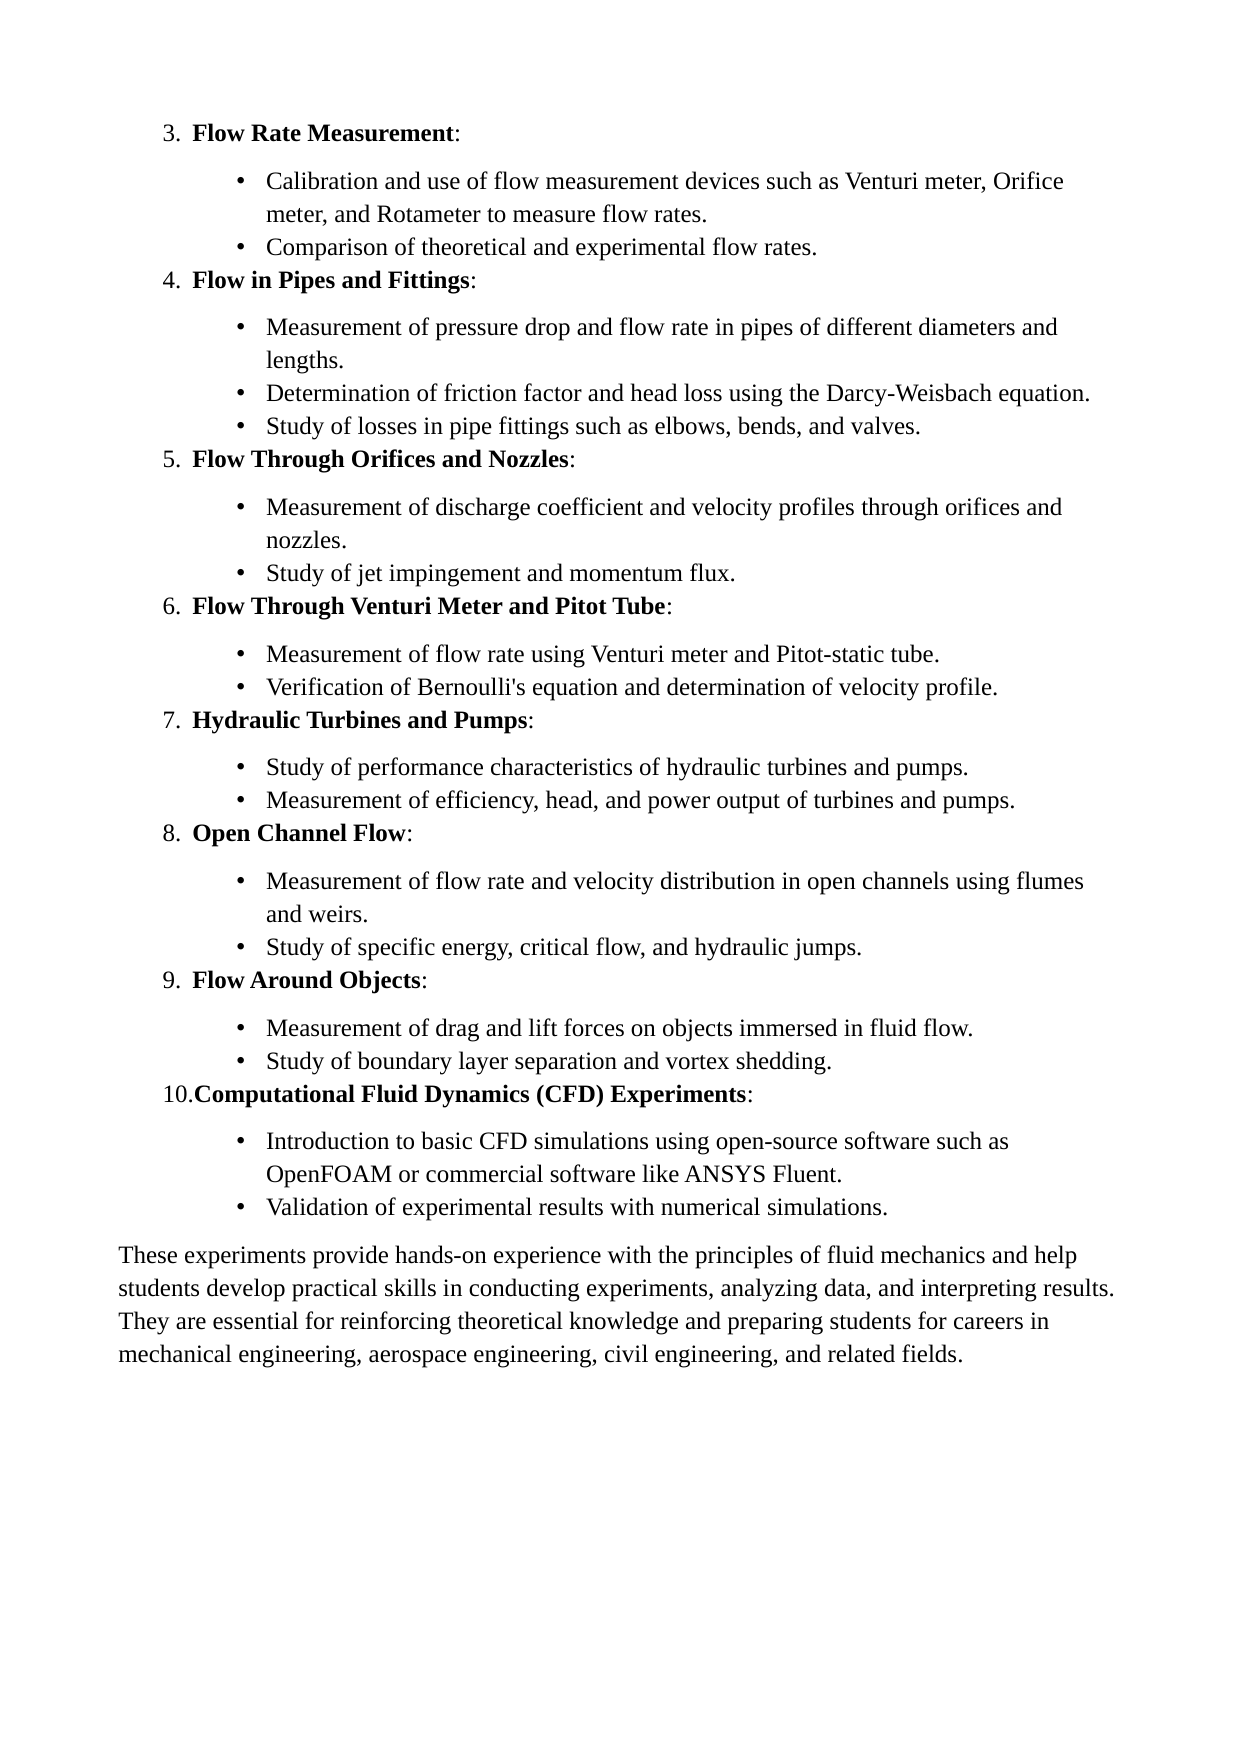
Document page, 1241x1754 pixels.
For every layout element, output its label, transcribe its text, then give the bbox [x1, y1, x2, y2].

list Flow in Pipes and Fittings: [162, 265, 1122, 293]
list Flow Through Orifices and Nozzles: [162, 444, 1122, 473]
list Introduction to basic CFD simulations using open-source software such as OpenFOAM or commercial software like ANSYS Fluent. [236, 1126, 1122, 1188]
list Study of specific energy, critical flow, and hydraulic jumps. [236, 932, 1122, 961]
list Measurement of discharge coefficient and velocity profiles through orifices and nozzles. [236, 492, 1122, 554]
list Validation of experimental results with numerical simulations. [236, 1192, 1122, 1221]
list Measurement of efficiency, head, and power output of turbines and pumps. [236, 785, 1122, 814]
list Study of boundary layer separation and vortex shedding. [236, 1046, 1122, 1074]
list Computational Fluid Dynamics (CFD) Experiments: [162, 1079, 1122, 1107]
list Measurement of drag and lift forces on objects immersed in fluid flow. [236, 1013, 1122, 1041]
list Determination of friction factor and head loss using the Darcy-Weisbach equation. [236, 378, 1122, 407]
list Comparison of theoretical and experimental flow rates. [236, 232, 1122, 261]
list Measurement of flow rate using Venturi meter and Pitot-static tube. [236, 639, 1122, 667]
list Study of jet impingement and momentum flux. [236, 558, 1122, 587]
list Open Channel Flow: [162, 818, 1122, 847]
list Measurement of flow rate and velocity distribution in open channels using flumes and weirs. [236, 866, 1122, 928]
list Study of losses in pipe fittings such as elbows, bends, and valves. [236, 411, 1122, 440]
text These experiments provide hands-on experience with the principles of fluid mechanics and help students develop practical skills in conducting experiments, analyzing data, and interpreting results. They are essential for reinforcing theoretical knowledge and preparing students for careers in mechanical engineering, aerospace engineering, civil engineering, and related fields. [118, 1240, 1122, 1368]
list Flow Rate Measurement: [162, 118, 1122, 147]
list Verification of Bernoulli's equation and determination of velocity profile. [236, 672, 1122, 701]
list Calibration and use of flow measurement devices such as Venturi meter, Orifice meter, and Rotameter to measure flow rates. [236, 166, 1122, 227]
list Flow Through Venturi Meter and Pitot Tube: [162, 591, 1122, 620]
list Hydraulic Turbines and Pumps: [162, 705, 1122, 733]
list Flow Around Objects: [162, 965, 1122, 994]
list Measurement of pressure drop and flow rate in pipes of different diameters and lengths. [236, 312, 1122, 374]
list Study of performance characteristics of hydraulic turbines and pumps. [236, 752, 1122, 781]
